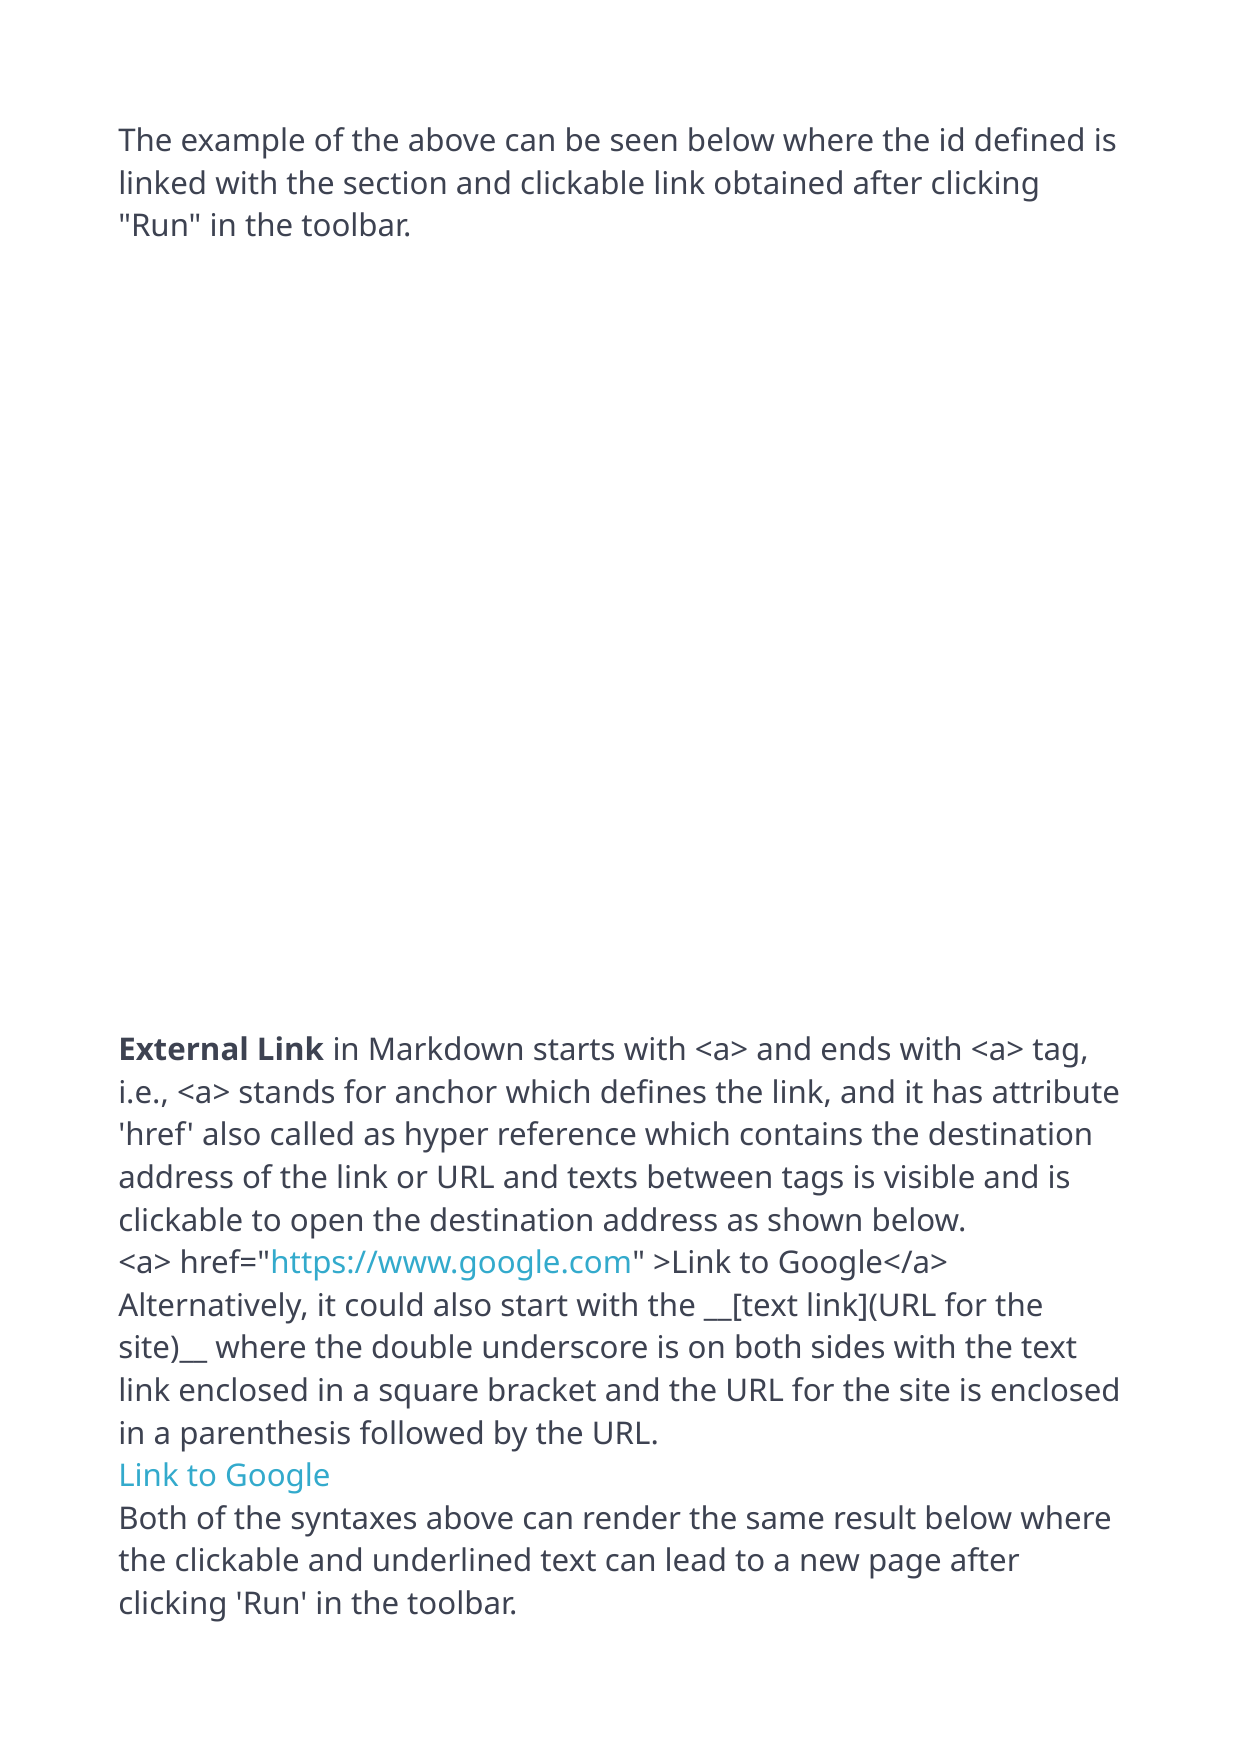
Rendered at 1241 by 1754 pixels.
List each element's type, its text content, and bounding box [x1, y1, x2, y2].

text Both of the syntaxes above can render the same result below where the clickable and underlined text can lead to a new page after clicking 'Run' in the toolbar. [118, 1496, 1122, 1624]
text <a> href="https://www.google.com" >Link to Google</a> [118, 1240, 1122, 1283]
text The example of the above can be seen below where the id defined is linked with the section and clickable link obtained after clicking "Run" in the toolbar. [118, 118, 1122, 246]
text Alternatively, it could also start with the __[text link](URL for the site)__ where the double underscore is on both sides with the text link enclosed in a square bracket and the URL for the site is enclosed in a parenthesis followed by the URL. [118, 1283, 1122, 1453]
text Link to Google [118, 1453, 1122, 1496]
text External Link in Markdown starts with <a> and ends with <a> tag, i.e., <a> stands for anchor which defines the link, and it has attribute 'href' also called as hyper reference which contains the destination address of the link or URL and texts between tags is visible and is clickable to open the destination address as shown below. [118, 1027, 1122, 1240]
